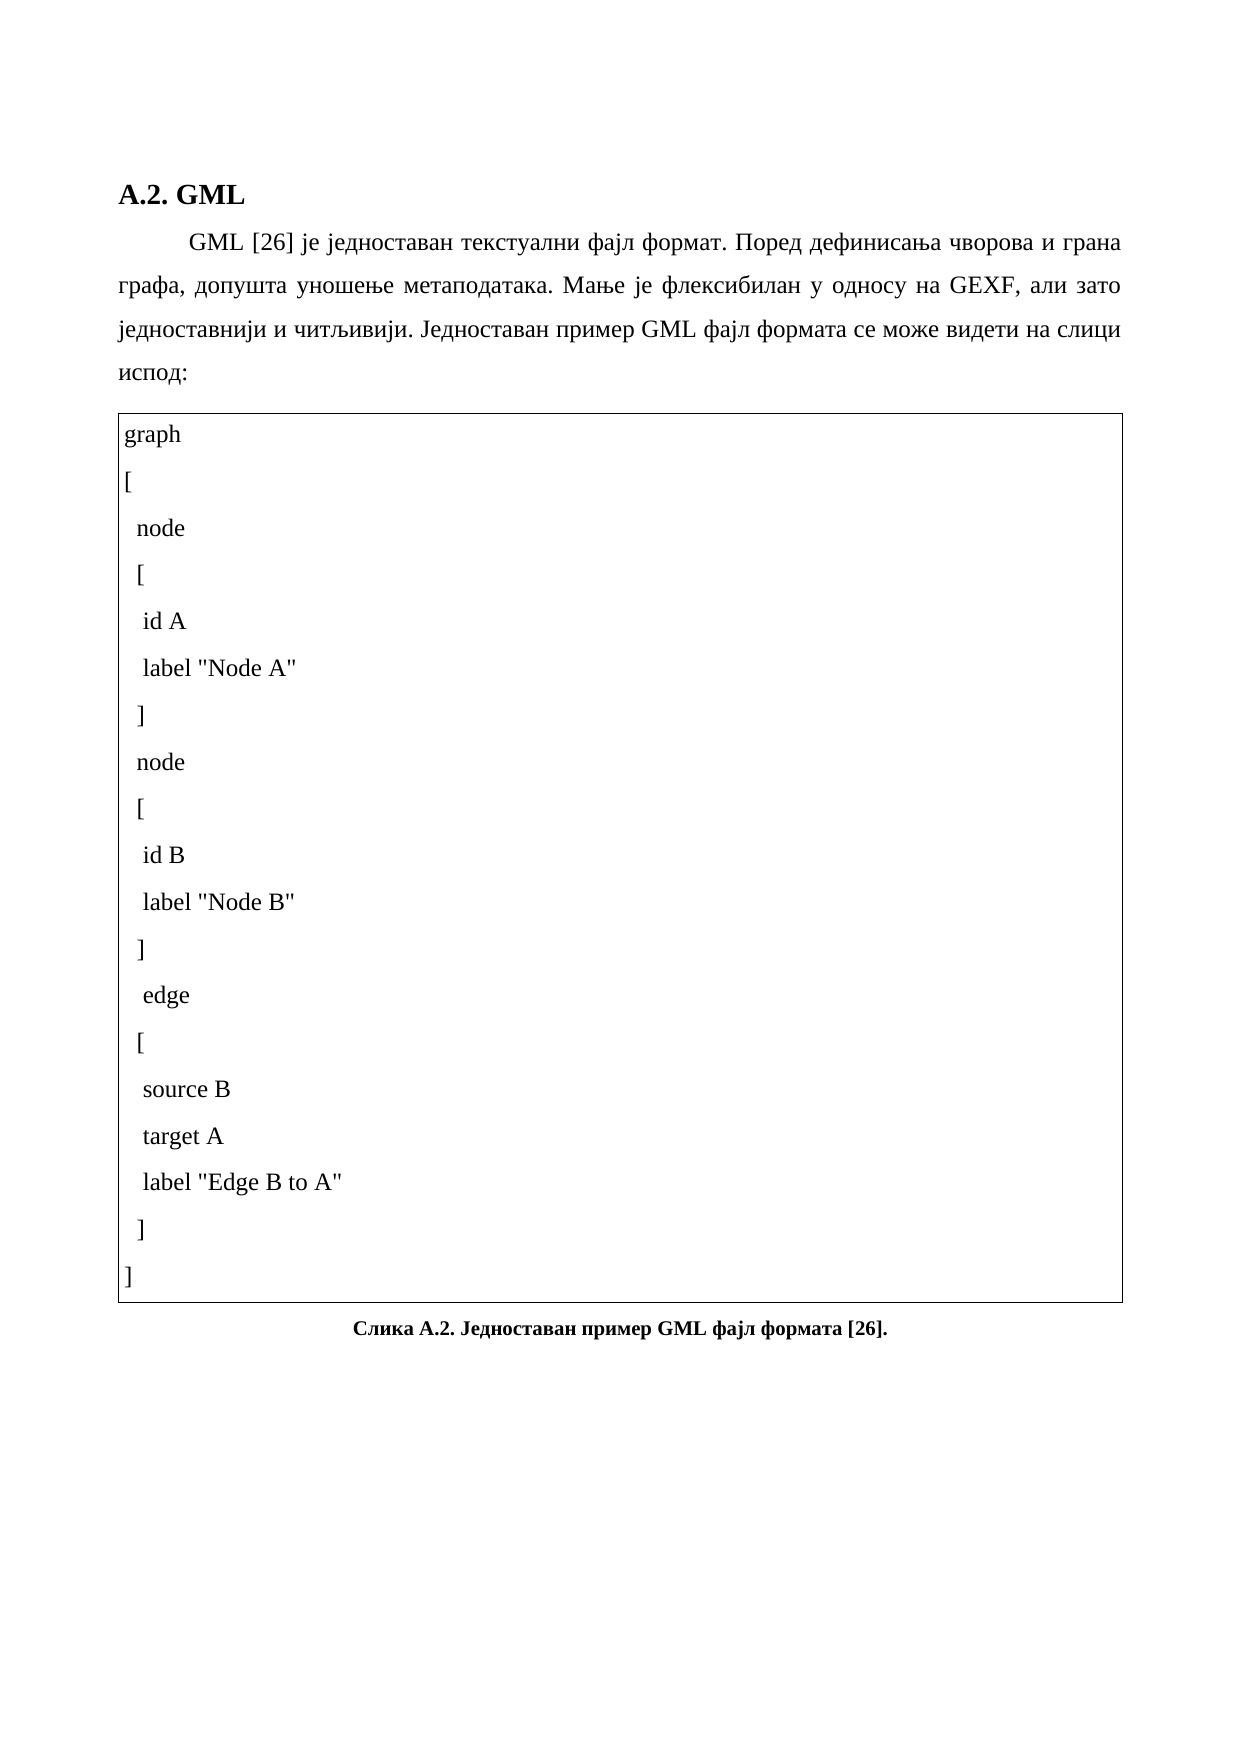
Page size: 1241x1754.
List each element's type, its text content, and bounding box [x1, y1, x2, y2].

table_cell [ [119, 554, 1122, 601]
table_cell label "Edge B to A" [119, 1162, 1122, 1208]
table_cell id B [119, 834, 1122, 881]
table_cell [ [119, 788, 1122, 834]
table_cell [ [119, 1021, 1122, 1068]
table_cell target A [119, 1115, 1122, 1162]
table_cell [ [119, 460, 1122, 507]
table_cell ] [119, 694, 1122, 741]
table_header graph [119, 414, 1122, 460]
table_cell label "Node A" [119, 647, 1122, 694]
text Слика А.2. Једноставан пример GML фајл формата [26]. [118, 1316, 1122, 1340]
table_cell ] [119, 1209, 1122, 1255]
table_cell ] [119, 1255, 1122, 1302]
text GML [26] је једноставан текстуални фајл формат. Поред дефинисања чворова и грана графа, допушта уношење метаподатака. Мање је флексибилан у односу на GEXF, али зато једноставнији и читљивији. Једноставан пример GML фајл формата се може видети на слици испод: [118, 227, 1122, 386]
table_cell edge [119, 975, 1122, 1021]
table_cell source B [119, 1068, 1122, 1115]
table_cell node [119, 741, 1122, 788]
table_cell ] [119, 928, 1122, 975]
text А.2. GML [118, 177, 1122, 211]
table_cell node [119, 507, 1122, 554]
table_cell id A [119, 601, 1122, 647]
table_cell label "Node B" [119, 881, 1122, 928]
